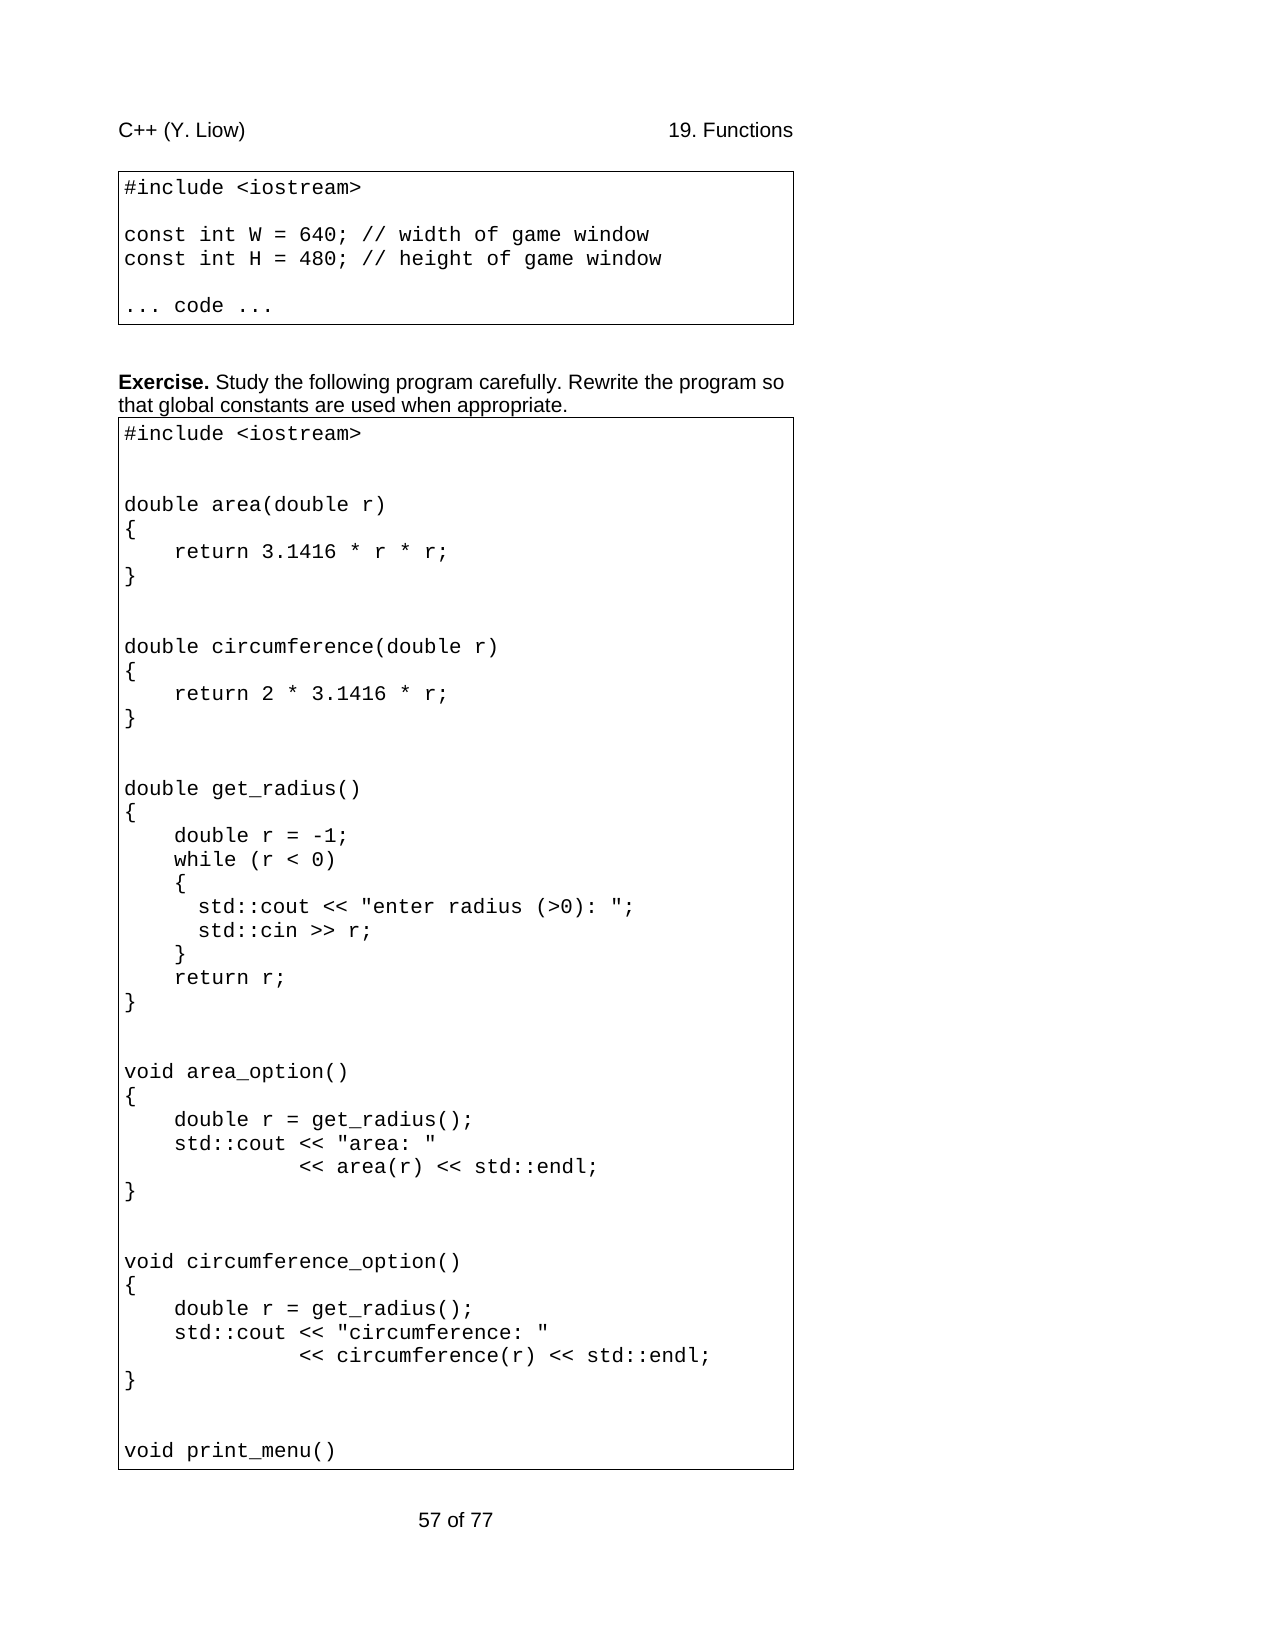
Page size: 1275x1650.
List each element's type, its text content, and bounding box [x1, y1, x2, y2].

text Exercise. Study the following program carefully. Rewrite the program so that global constants are used when appropriate. [118, 371, 793, 417]
table_header #include <iostream> const int W = 640; // width of game window const int H = 480; // height of game window ... code ... [119, 172, 793, 324]
table_header #include <iostream> double area(double r) { return 3.1416 * r * r; } double circumference(double r) { return 2 * 3.1416 * r; } double get_radius() { double r = -1; while (r < 0) { std::cout << "enter radius (>0): "; std::cin >> r; } return r; } void area_option() { double r = get_radius(); std::cout << "area: " << area(r) << std::endl; } void circumference_option() { double r = get_radius(); std::cout << "circumference: " << circumference(r) << std::endl; } void print_menu() [119, 418, 793, 1469]
